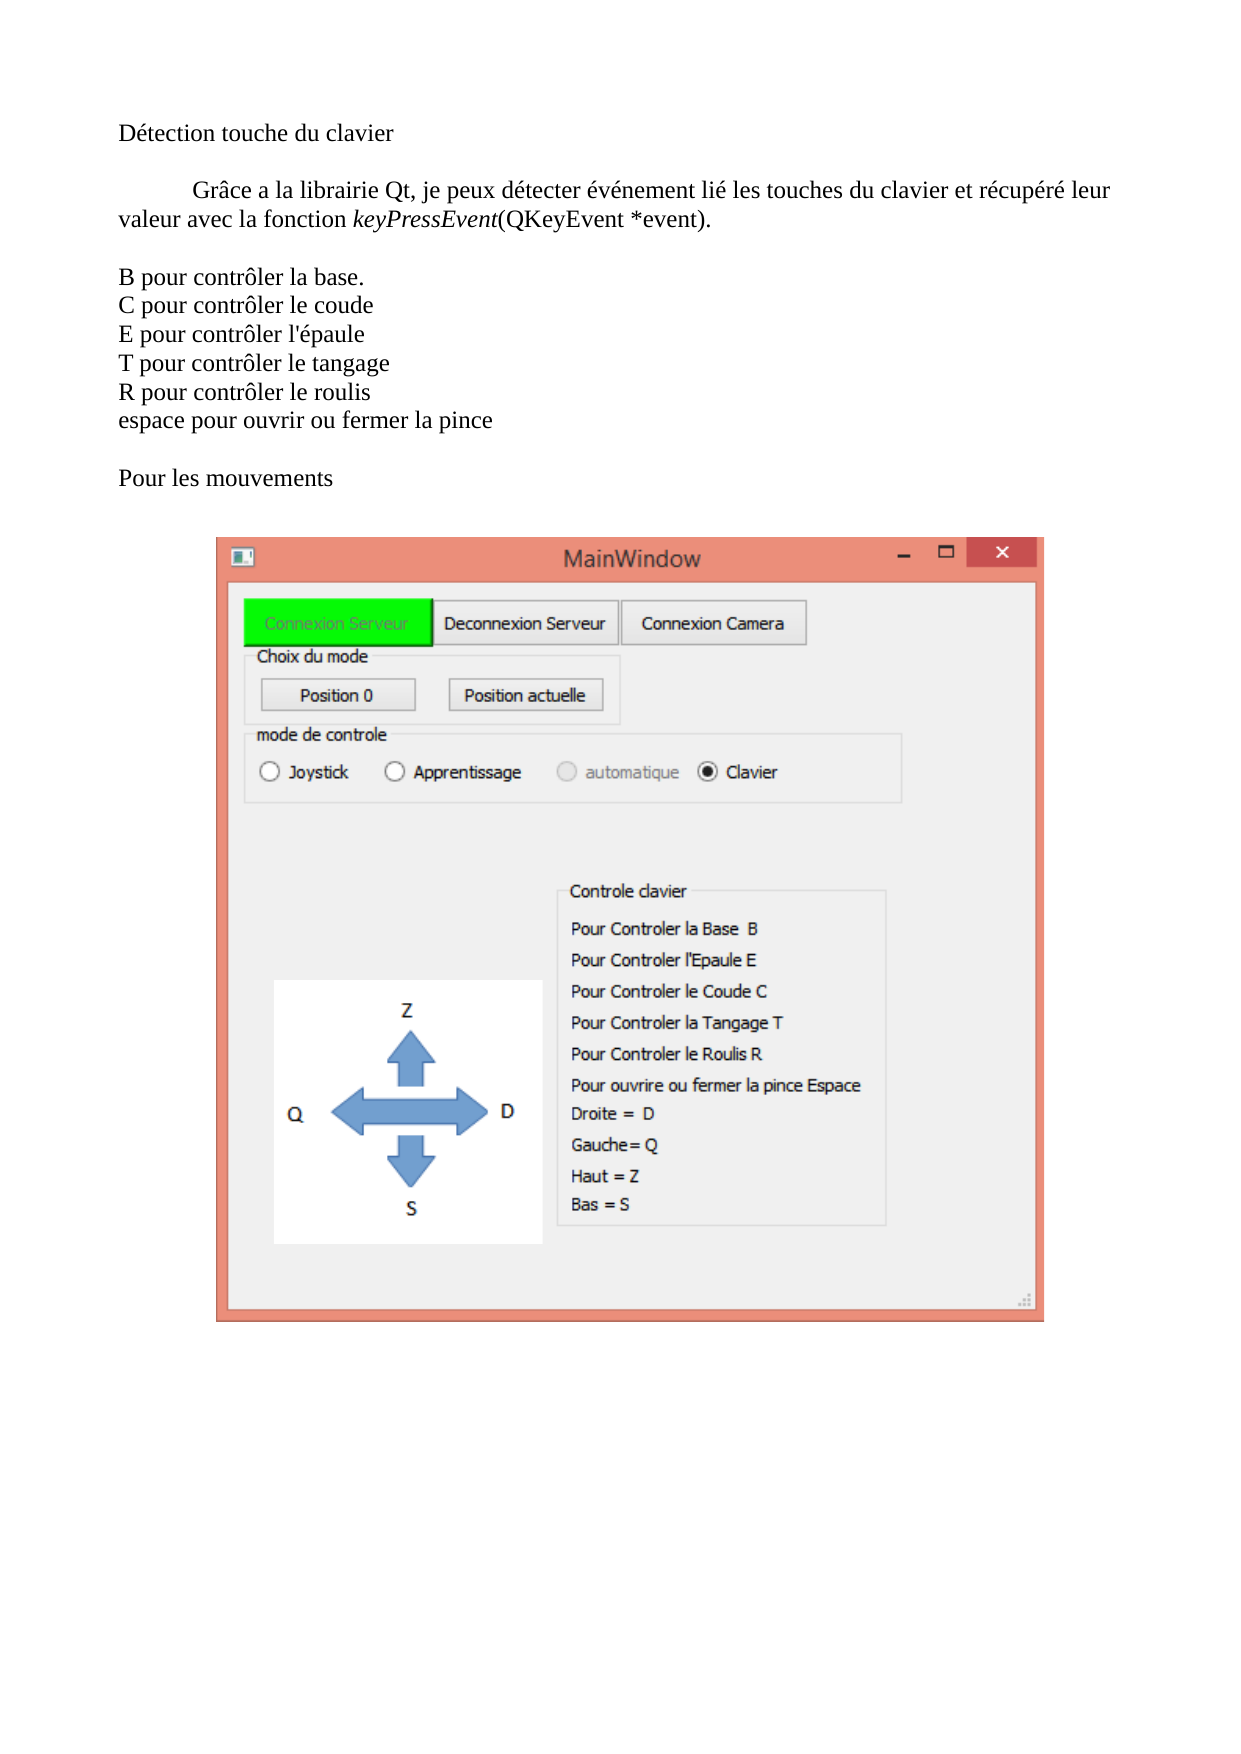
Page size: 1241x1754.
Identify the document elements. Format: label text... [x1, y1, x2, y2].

text Pour les mouvements [118, 463, 1122, 492]
text T pour contrôler le tangage [118, 348, 1122, 377]
text Détection touche du clavier [118, 118, 1122, 147]
text C pour contrôler le coude [118, 291, 1122, 319]
text B pour contrôler la base. [118, 262, 1122, 291]
picture [216, 537, 1045, 1322]
text espace pour ouvrir ou fermer la pince [118, 406, 1122, 434]
text R pour contrôler le roulis [118, 377, 1122, 406]
text E pour contrôler l'épaule [118, 319, 1122, 348]
text Grâce a la librairie Qt, je peux détecter événement lié les touches du clavier et récupéré leur valeur avec la fonction keyPressEvent(QKeyEvent *event). [118, 176, 1122, 233]
